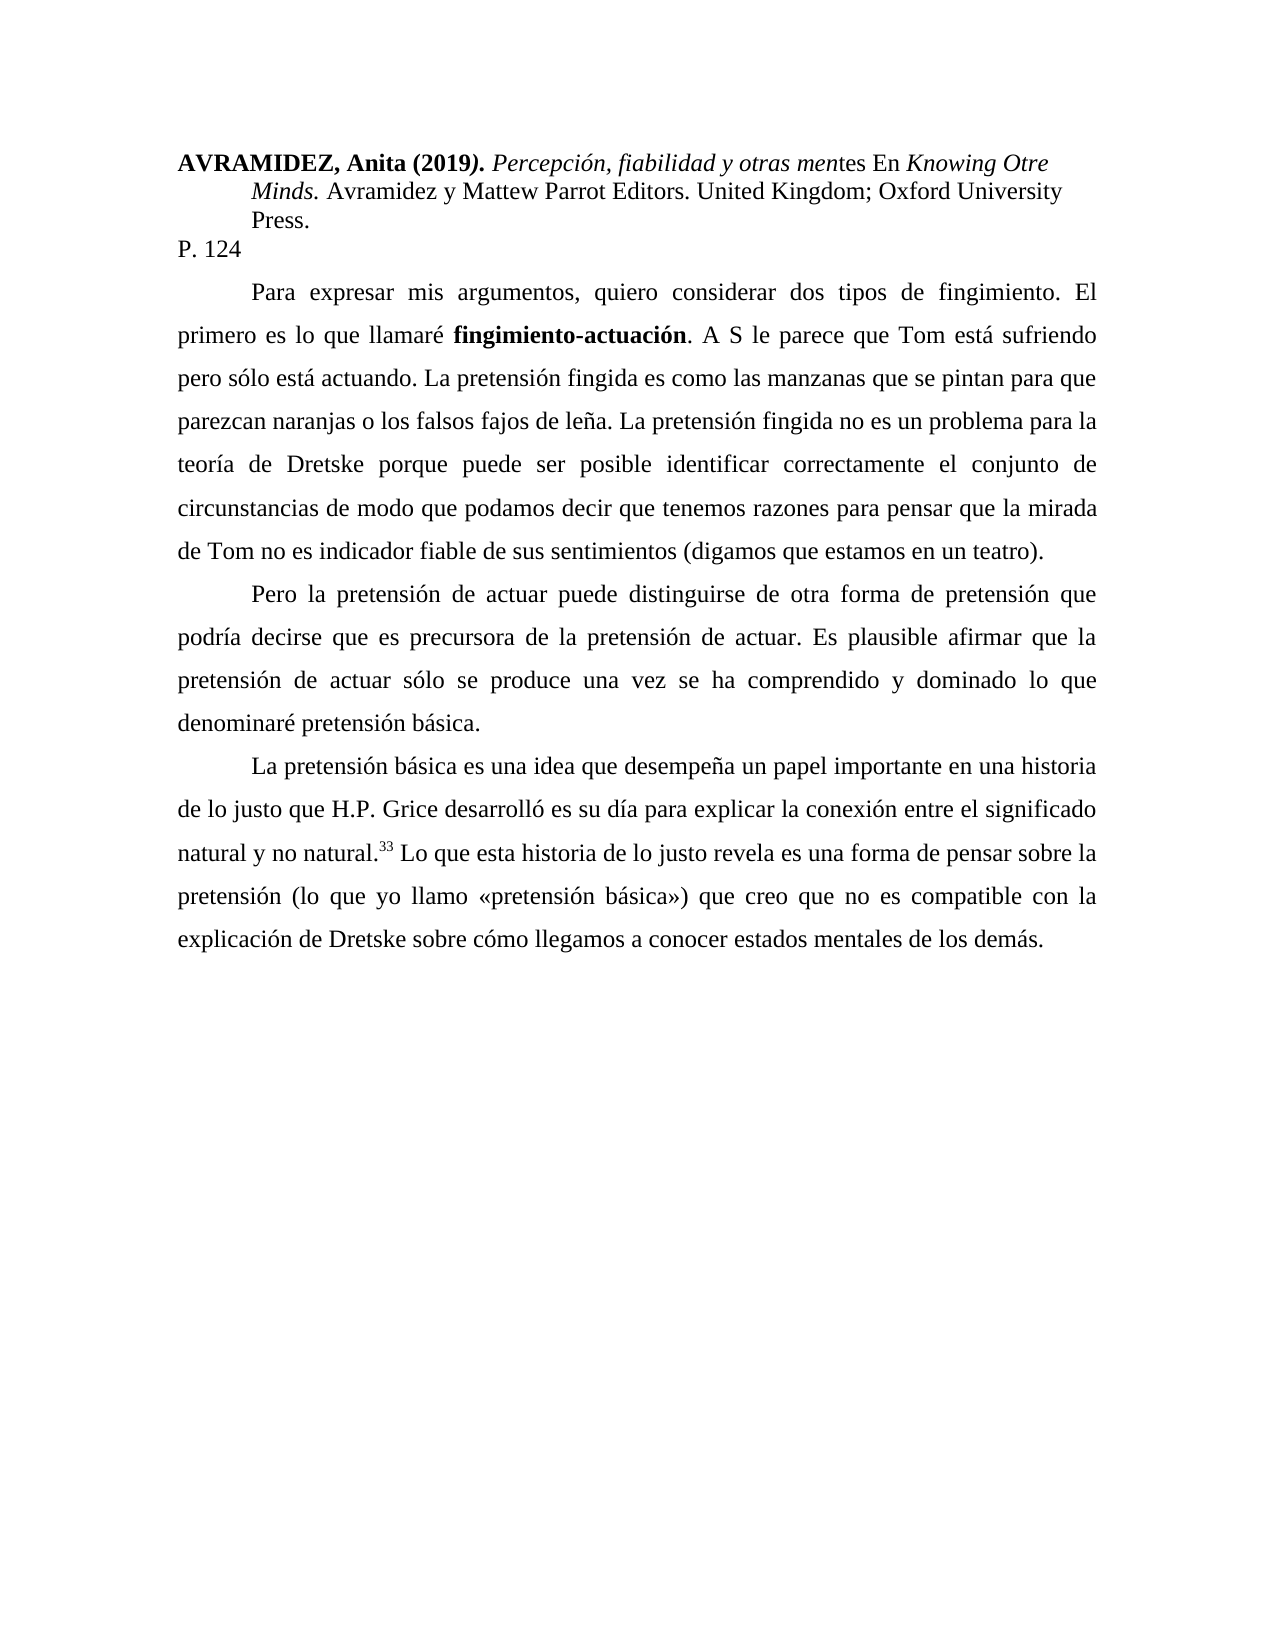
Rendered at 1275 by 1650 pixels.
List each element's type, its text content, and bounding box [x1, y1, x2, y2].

text AVRAMIDEZ, Anita (2019). Percepción, fiabilidad y otras mentes En Knowing Otre Minds. Avramidez y Mattew Parrot Editors. United Kingdom; Oxford University Press. [177, 148, 1098, 234]
text Para expresar mis argumentos, quiero considerar dos tipos de fingimiento. El primero es lo que llamaré fingimiento-actuación. A S le parece que Tom está sufriendo pero sólo está actuando. La pretensión fingida es como las manzanas que se pintan para que parezcan naranjas o los falsos fajos de leña. La pretensión fingida no es un problema para la teoría de Dretske porque puede ser posible identificar correctamente el conjunto de circunstancias de modo que podamos decir que tenemos razones para pensar que la mirada de Tom no es indicador fiable de sus sentimientos (digamos que estamos en un teatro). [177, 277, 1098, 564]
text P. 124 [177, 234, 1098, 263]
text La pretensión básica es una idea que desempeña un papel importante en una historia de lo justo que H.P. Grice desarrolló es su día para explicar la conexión entre el significado natural y no natural.33 Lo que esta historia de lo justo revela es una forma de pensar sobre la pretensión (lo que yo llamo «pretensión básica») que creo que no es compatible con la explicación de Dretske sobre cómo llegamos a conocer estados mentales de los demás. [177, 751, 1098, 953]
text Pero la pretensión de actuar puede distinguirse de otra forma de pretensión que podría decirse que es precursora de la pretensión de actuar. Es plausible afirmar que la pretensión de actuar sólo se produce una vez se ha comprendido y dominado lo que denominaré pretensión básica. [177, 579, 1098, 737]
